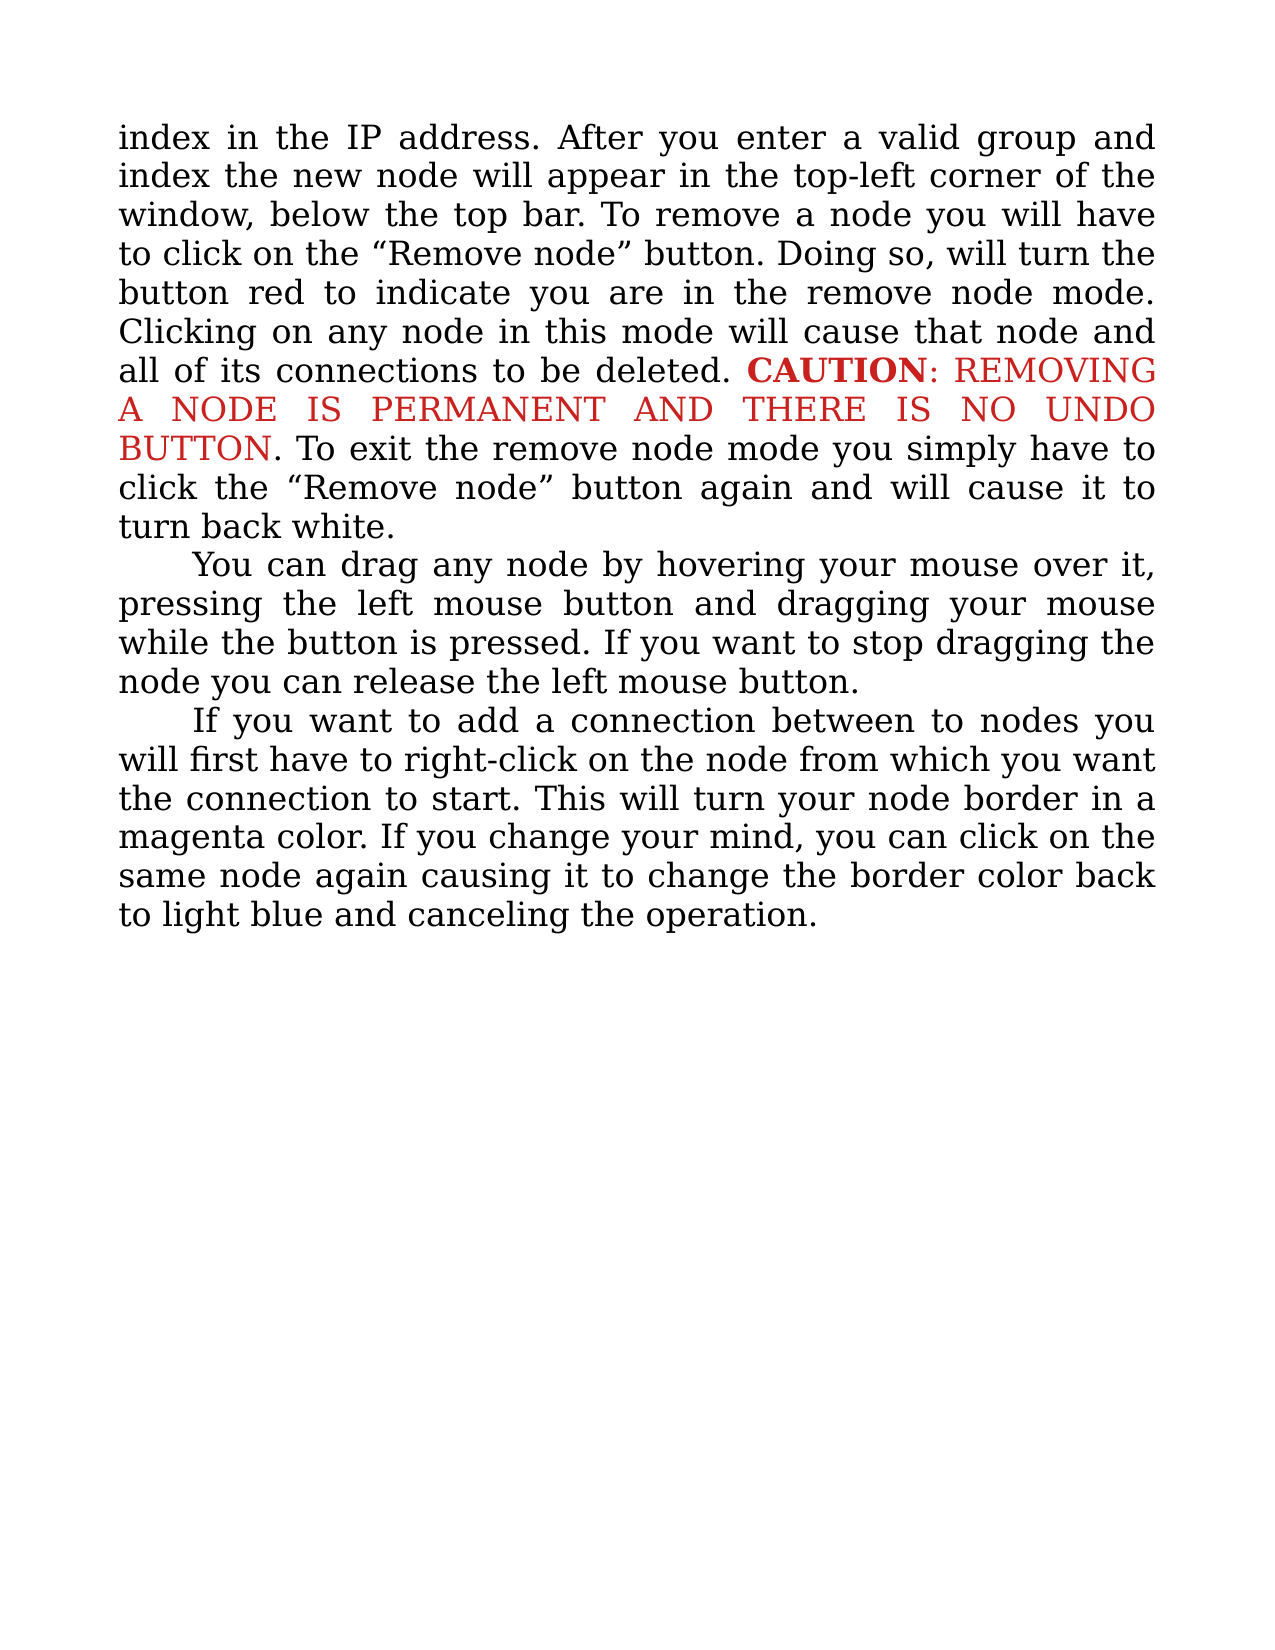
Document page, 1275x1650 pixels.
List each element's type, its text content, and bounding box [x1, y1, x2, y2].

text index in the IP address. After you enter a valid group and index the new node will appear in the top-left corner of the window, below the top bar. To remove a node you will have to click on the “Remove node” button. Doing so, will turn the button red to indicate you are in the remove node mode. Clicking on any node in this mode will cause that node and all of its connections to be deleted. CAUTION: REMOVING A NODE IS PERMANENT AND THERE IS NO UNDO BUTTON. To exit the remove node mode you simply have to click the “Remove node” button again and will cause it to turn back white. [118, 118, 1157, 546]
text If you want to add a connection between to nodes you will first have to right-click on the node from which you want the connection to start. This will turn your node border in a magenta color. If you change your mind, you can click on the same node again causing it to change the border color back to light blue and canceling the operation. [118, 701, 1157, 934]
text You can drag any node by hovering your mouse over it, pressing the left mouse button and dragging your mouse while the button is pressed. If you want to stop dragging the node you can release the left mouse button. [118, 546, 1157, 701]
